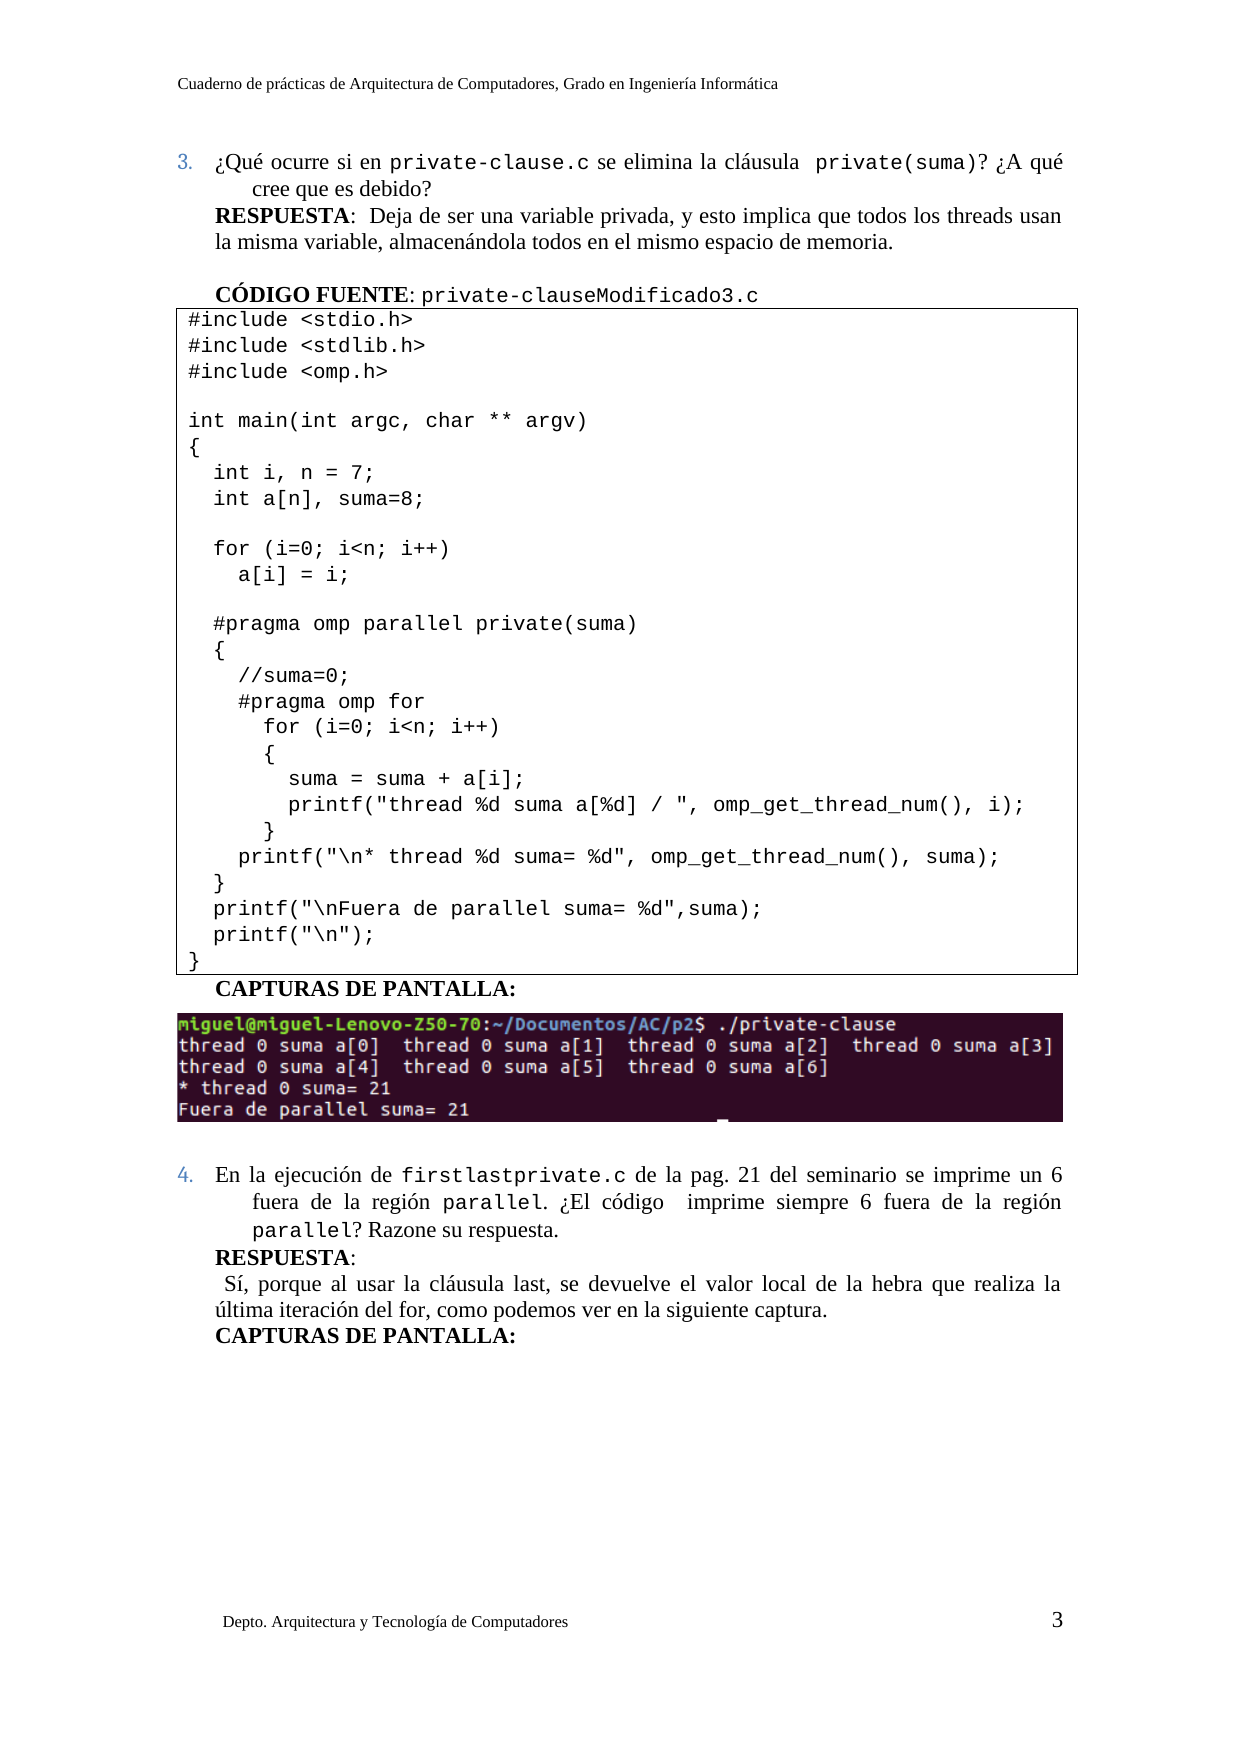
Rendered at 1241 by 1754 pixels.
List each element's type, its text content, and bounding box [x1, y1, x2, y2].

text CAPTURAS DE PANTALLA: [215, 975, 1063, 1001]
text Sí, porque al usar la cláusula last, se devuelve el valor local de la hebra que realiza la última iteración del for, como podemos ver en la siguiente captura. [215, 1270, 1063, 1323]
list En la ejecución de firstlastprivate.c de la pag. 21 del seminario se imprime un 6 fuera de la región parallel. ¿El código imprime siempre 6 fuera de la región parallel? Razone su respuesta. [177, 1161, 1063, 1243]
text RESPUESTA: [215, 1243, 1063, 1270]
text CAPTURAS DE PANTALLA: [215, 1323, 1063, 1349]
text RESPUESTA: Deja de ser una variable privada, y esto implica que todos los threads usan la misma variable, almacenándola todos en el mismo espacio de memoria. [215, 202, 1063, 254]
table_header #include <stdio.h> #include <stdlib.h> #include <omp.h> int main(int argc, char ** argv) { int i, n = 7; int a[n], suma=8; for (i=0; i<n; i++) a[i] = i; #pragma omp parallel private(suma) { //suma=0; #pragma omp for for (i=0; i<n; i++) { suma = suma + a[i]; printf("thread %d suma a[%d] / ", omp_get_thread_num(), i); } printf("\n* thread %d suma= %d", omp_get_thread_num(), suma); } printf("\nFuera de parallel suma= %d",suma); printf("\n"); } [177, 309, 1077, 974]
text CÓDIGO FUENTE: private-clauseModificado3.c [215, 281, 1063, 308]
list ¿Qué ocurre si en private-clause.c se elimina la cláusula private(suma)? ¿A qué cree que es debido? [177, 148, 1063, 202]
picture [177, 1013, 1063, 1122]
